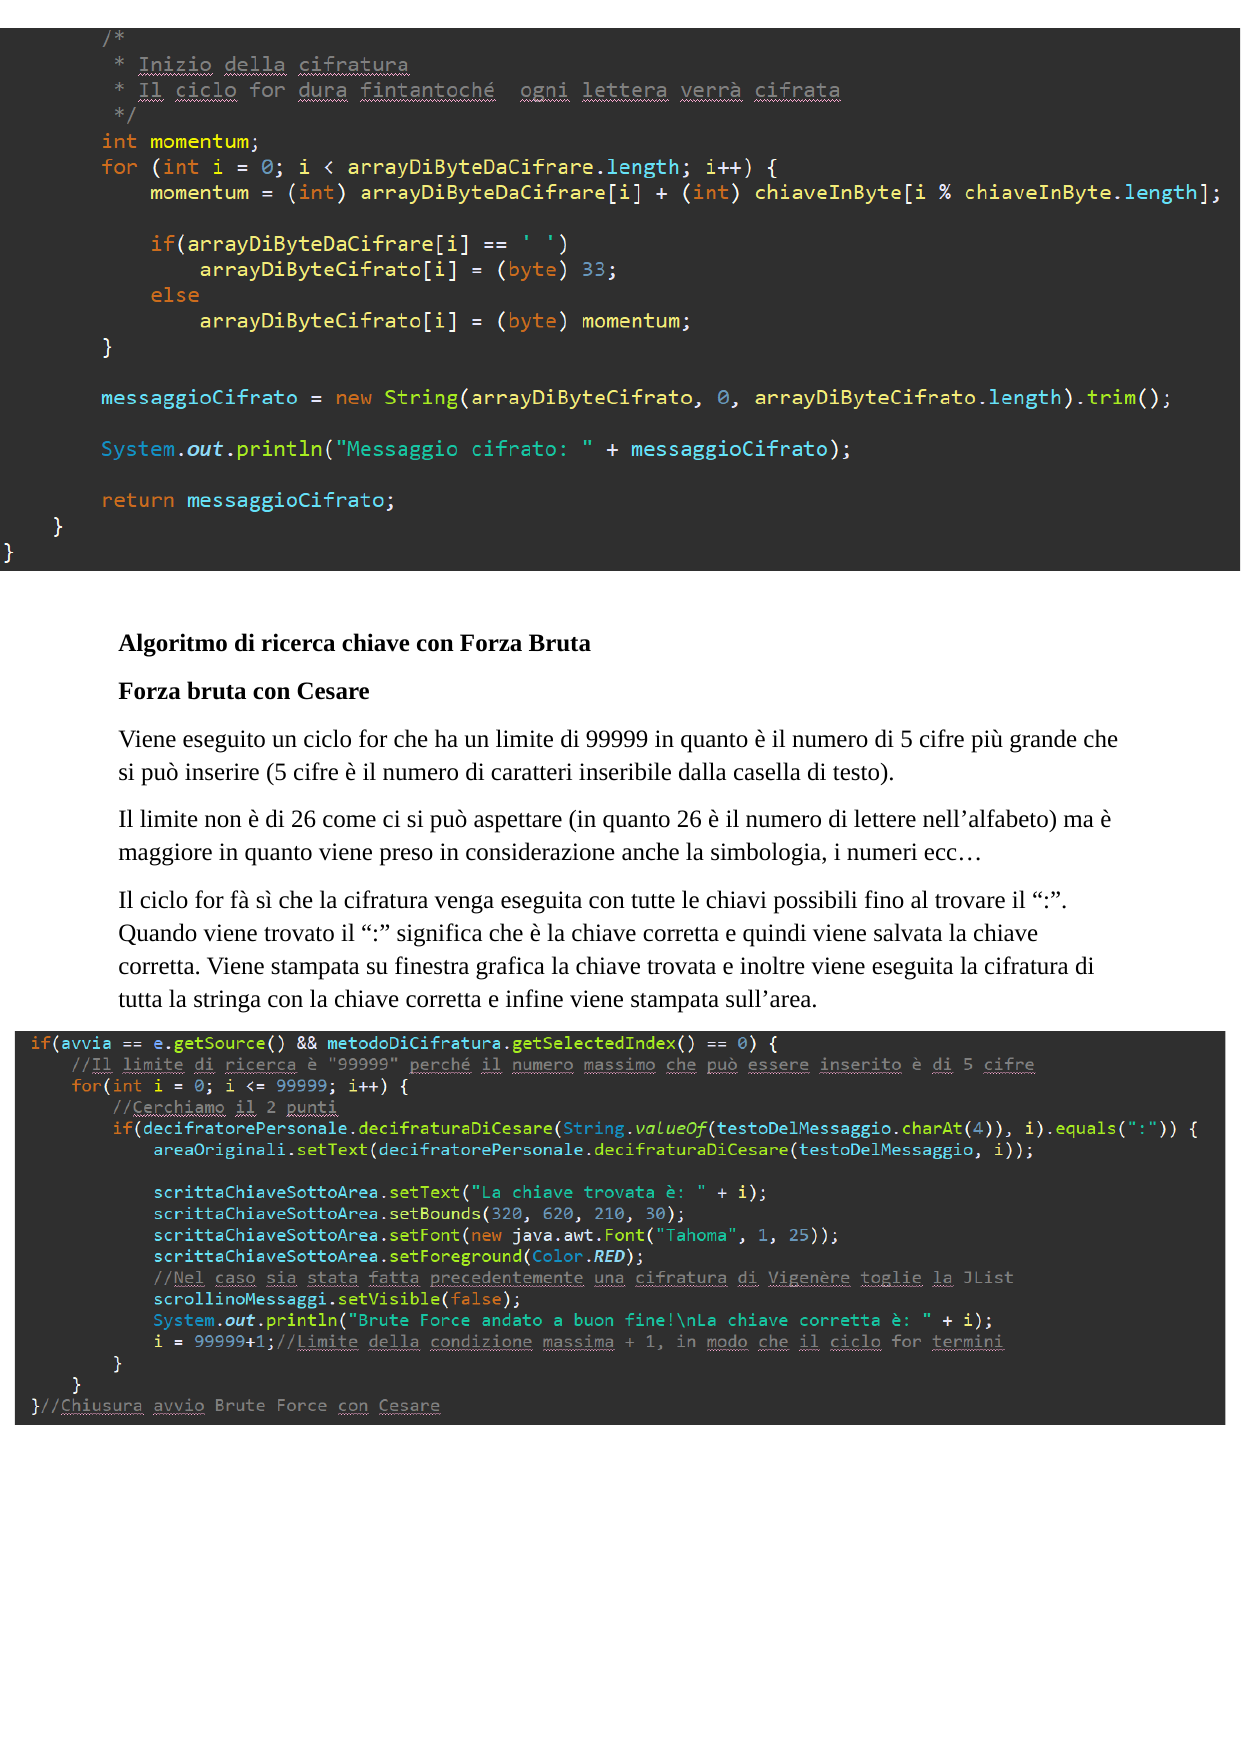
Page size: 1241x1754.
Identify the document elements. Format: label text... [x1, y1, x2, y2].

picture [14, 1031, 1226, 1425]
picture [0, 28, 1241, 571]
text Algoritmo di ricerca chiave con Forza Bruta [118, 628, 1122, 657]
text Il ciclo for fà sì che la cifratura venga eseguita con tutte le chiavi possibili fino al trovare il “:”. Quando viene trovato il “:” significa che è la chiave corretta e quindi viene salvata la chiave corretta. Viene stampata su finestra grafica la chiave trovata e inoltre viene eseguita la cifratura di tutta la stringa con la chiave corretta e infine viene stampata sull’area. [118, 885, 1122, 1013]
text Il limite non è di 26 come ci si può aspettare (in quanto 26 è il numero di lettere nell’alfabeto) ma è maggiore in quanto viene preso in considerazione anche la simbologia, i numeri ecc… [118, 804, 1122, 866]
text Forza bruta con Cesare [118, 676, 1122, 705]
text Viene eseguito un ciclo for che ha un limite di 99999 in quanto è il numero di 5 cifre più grande che si può inserire (5 cifre è il numero di caratteri inseribile dalla casella di testo). [118, 724, 1122, 786]
